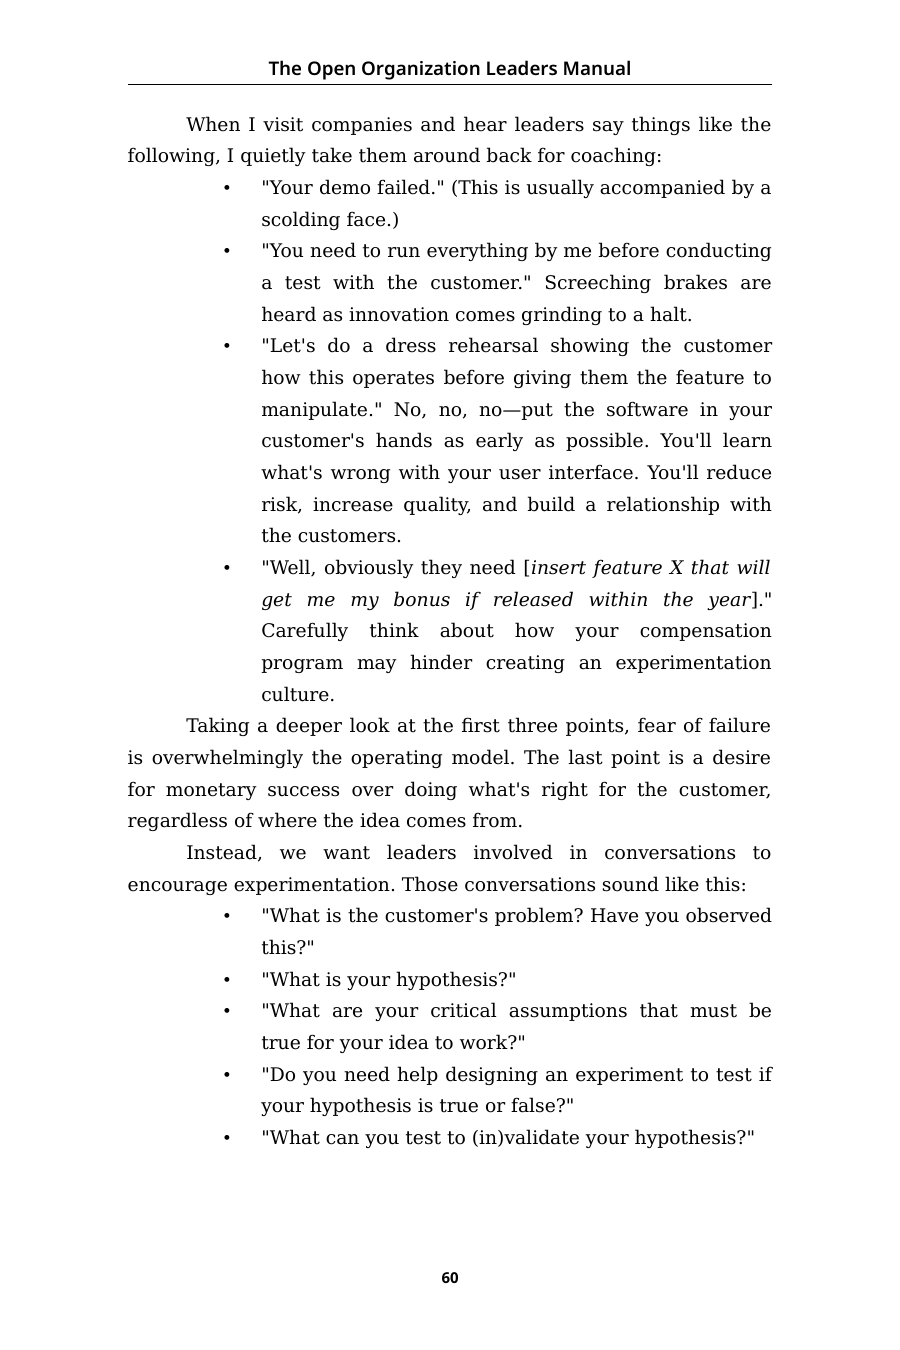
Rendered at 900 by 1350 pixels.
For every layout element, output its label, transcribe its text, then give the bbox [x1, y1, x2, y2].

list "You need to run everything by me before conducting a test with the customer." Screeching brakes are heard as innovation comes grinding to a halt. [223, 241, 772, 326]
list "What are your critical assumptions that must be true for your idea to work?" [223, 1001, 772, 1054]
list "Do you need help designing an experiment to test if your hypothesis is true or false?" [223, 1064, 772, 1117]
text When I visit companies and hear leaders say things like the following, I quietly take them around back for coaching: [127, 114, 772, 167]
list "What is your hypothesis?" [223, 969, 772, 991]
text Taking a deeper look at the first three points, fear of failure is overwhelmingly the operating model. The last point is a desire for monetary success over doing what's right for the customer, regardless of where the idea comes from. [127, 716, 772, 832]
list "What is the customer's problem? Have you observed this?" [223, 906, 772, 959]
text Instead, we want leaders involved in conversations to encourage experimentation. Those conversations sound like this: [127, 842, 772, 896]
list "Let's do a dress rehearsal showing the customer how this operates before giving them the feature to manipulate." No, no, no—put the software in your customer's hands as early as possible. You'll learn what's wrong with your user interface. You'll reduce risk, increase quality, and build a relationship with the customers. [223, 336, 772, 547]
list "What can you test to (in)validate your hypothesis?" [223, 1127, 772, 1149]
list "Well, obviously they need [insert feature X that will get me my bonus if released within the year]." Carefully think about how your compensation program may hinder creating an experimentation culture. [223, 557, 772, 706]
list "Your demo failed." (This is usually accompanied by a scolding face.) [223, 177, 772, 231]
